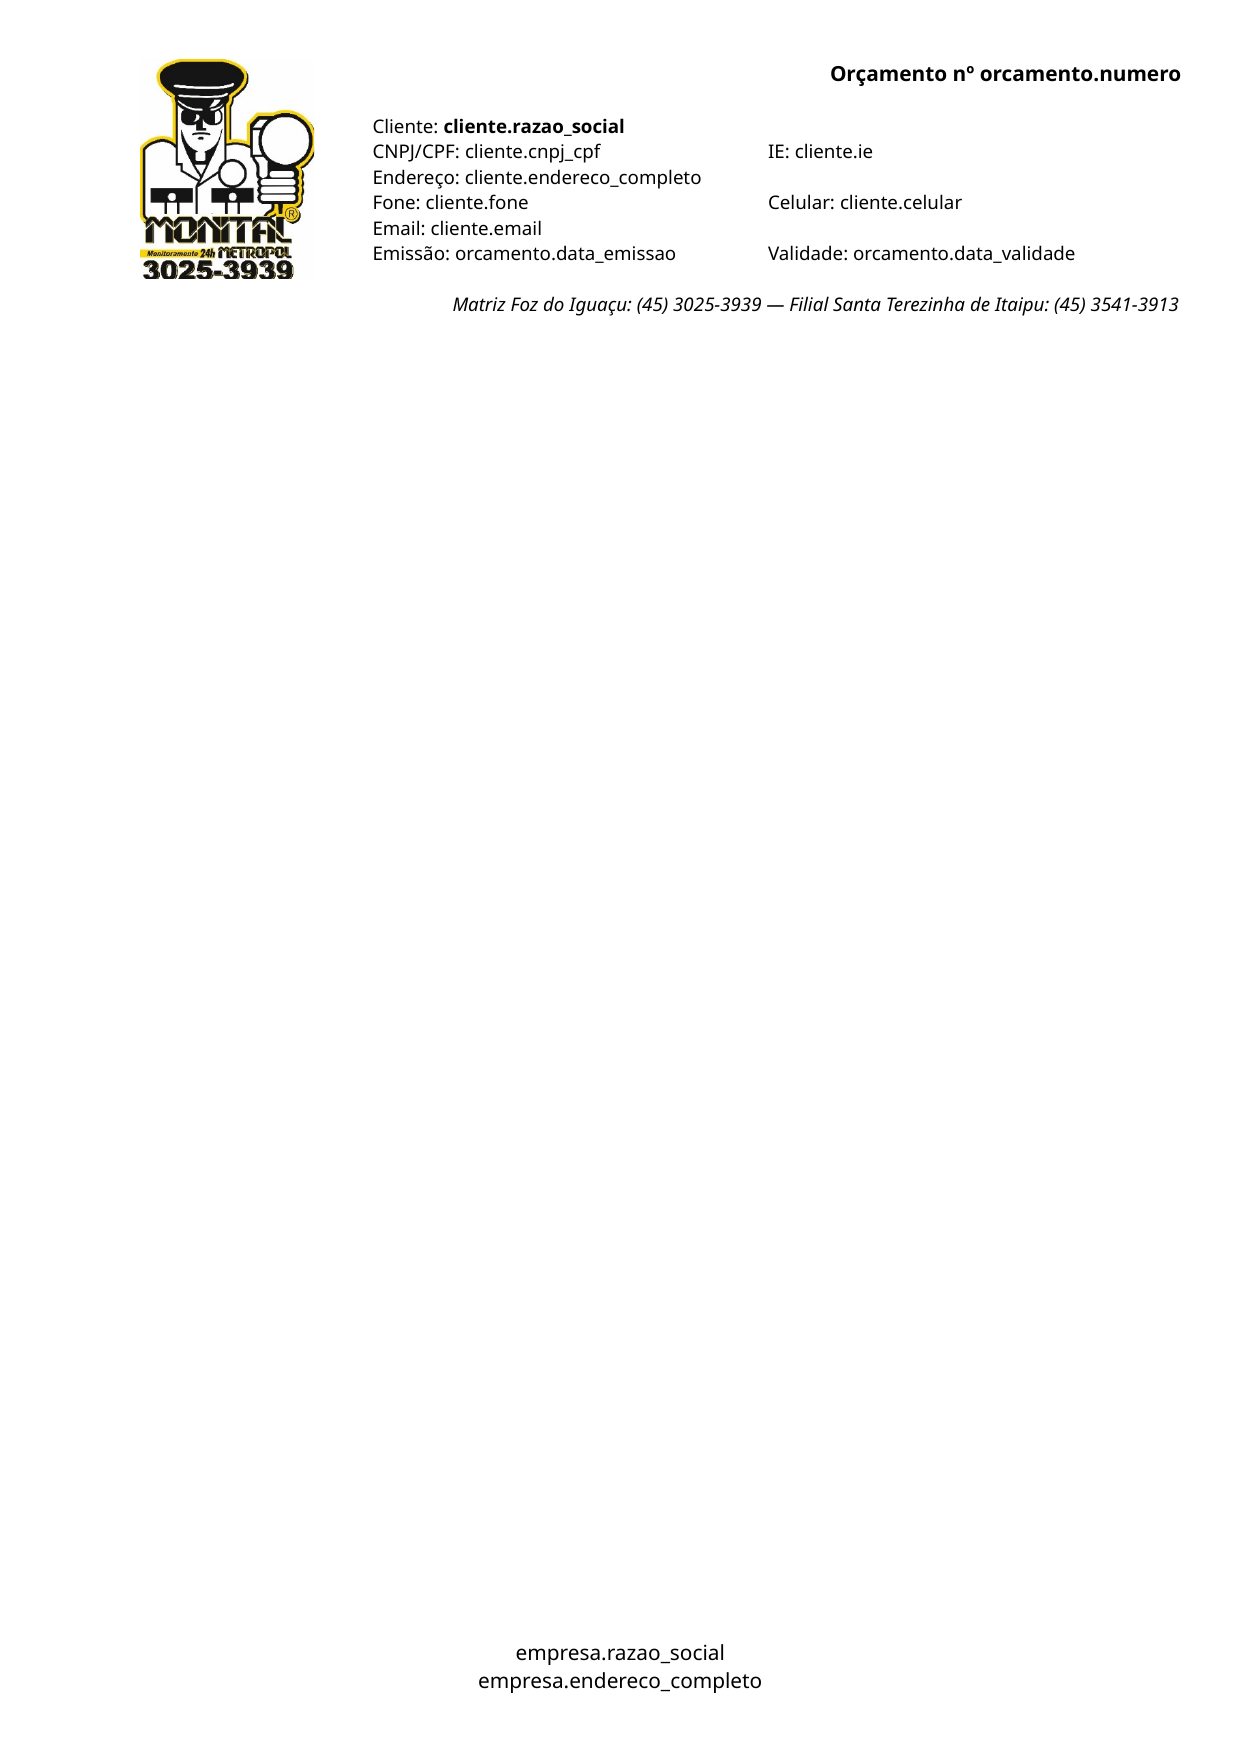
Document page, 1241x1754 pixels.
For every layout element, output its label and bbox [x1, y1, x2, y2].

picture [148, 59, 317, 281]
